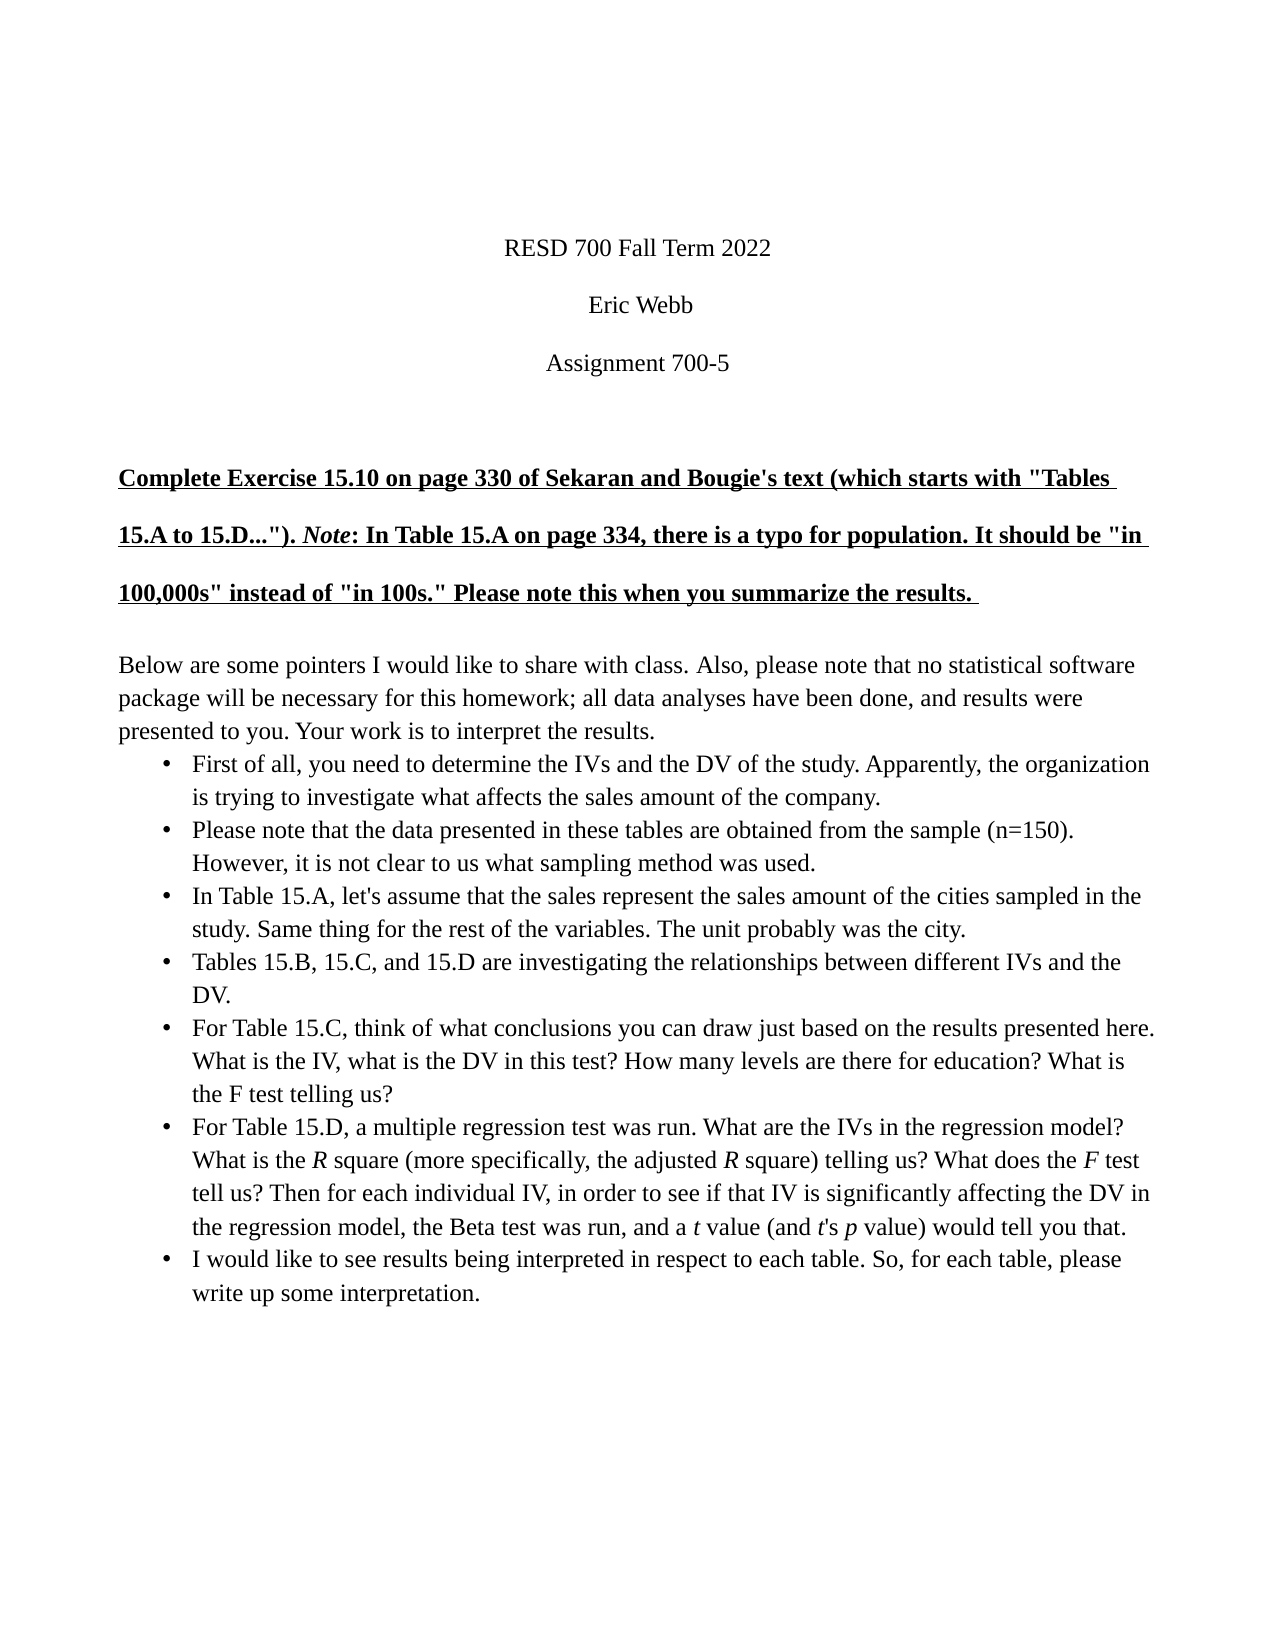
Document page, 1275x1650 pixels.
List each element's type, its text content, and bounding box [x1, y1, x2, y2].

text Assignment 700-5 [118, 348, 1157, 377]
list I would like to see results being interpreted in respect to each table. So, for each table, please write up some interpretation. [162, 1244, 1157, 1306]
text Below are some pointers I would like to share with class. Also, please note that no statistical software package will be necessary for this homework; all data analyses have been done, and results were presented to you. Your work is to interpret the results. [118, 650, 1157, 745]
list For Table 15.C, think of what conclusions you can draw just based on the results presented here. What is the IV, what is the DV in this test? How many levels are there for education? What is the F test telling us? [162, 1013, 1157, 1108]
list Tables 15.B, 15.C, and 15.D are investigating the relationships between different IVs and the DV. [162, 947, 1157, 1009]
text Eric Webb [118, 291, 1157, 319]
text RESD 700 Fall Term 2022 [118, 233, 1157, 262]
list First of all, you need to determine the IVs and the DV of the study. Apparently, the organization is trying to investigate what affects the sales amount of the company. [162, 749, 1157, 811]
list Please note that the data presented in these tables are obtained from the sample (n=150). However, it is not clear to us what sampling method was used. [162, 815, 1157, 877]
list For Table 15.D, a multiple regression test was run. What are the IVs in the regression model? What is the R square (more specifically, the adjusted R square) telling us? What does the F test tell us? Then for each individual IV, in order to see if that IV is significantly affecting the DV in the regression model, the Beta test was run, and a t value (and t's p value) would tell you that. [162, 1112, 1157, 1240]
text Complete Exercise 15.10 on page 330 of Sekaran and Bougie's text (which starts with "Tables 15.A to 15.D..."). Note: In Table 15.A on page 334, there is a typo for population. It should be "in 100,000s" instead of "in 100s." Please note this when you summarize the results. [118, 463, 1157, 607]
list In Table 15.A, let's assume that the sales represent the sales amount of the cities sampled in the study. Same thing for the rest of the variables. The unit probably was the city. [162, 881, 1157, 943]
